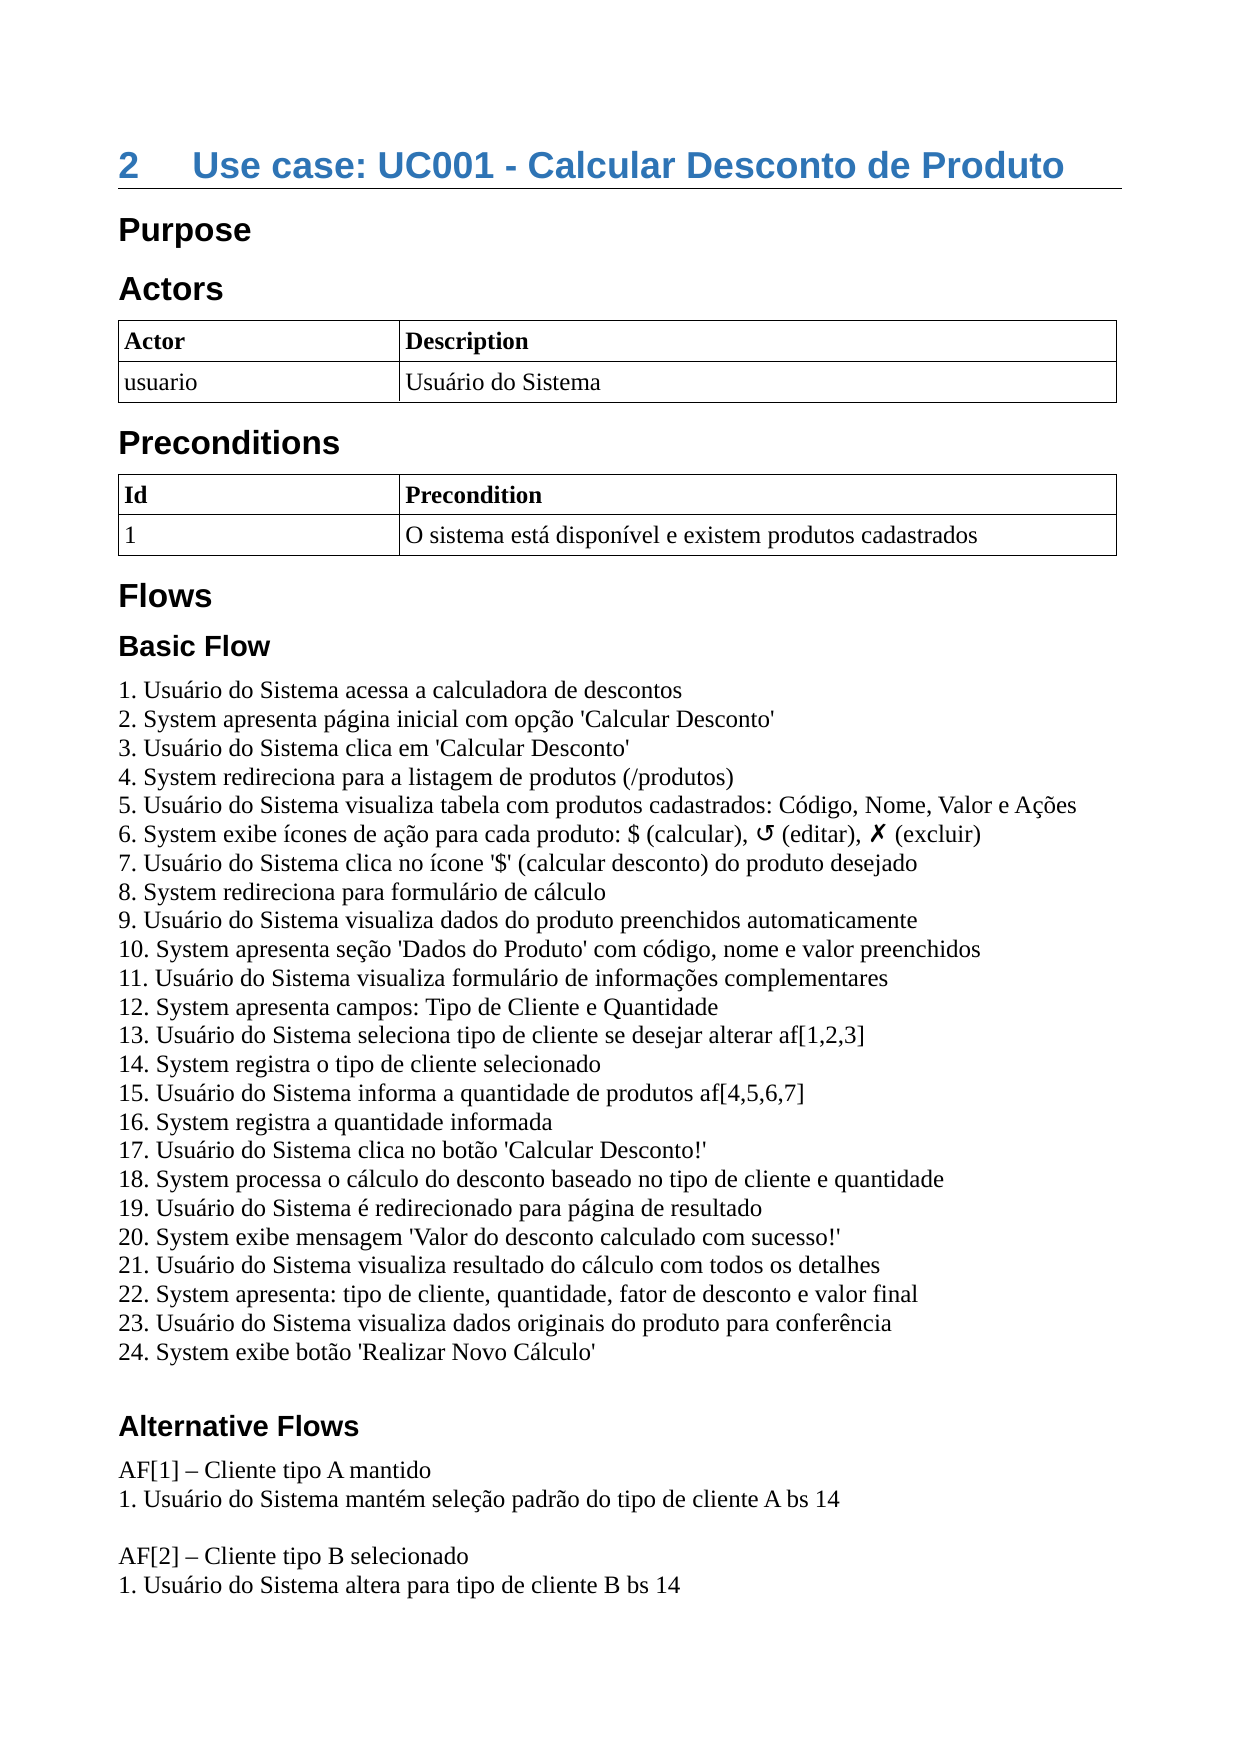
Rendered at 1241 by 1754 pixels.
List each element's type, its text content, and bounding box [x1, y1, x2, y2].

text 23. Usuário do Sistema visualiza dados originais do produto para conferência [118, 1308, 1122, 1337]
table_header Description [400, 321, 1116, 361]
text 1. Usuário do Sistema acessa a calculadora de descontos [118, 676, 1122, 704]
text 24. System exibe botão 'Realizar Novo Cálculo' [118, 1337, 1122, 1366]
table_header Actor [119, 321, 399, 361]
text 9. Usuário do Sistema visualiza dados do produto preenchidos automaticamente [118, 906, 1122, 934]
text 3. Usuário do Sistema clica em 'Calcular Desconto' [118, 733, 1122, 762]
text 1. Usuário do Sistema mantém seleção padrão do tipo de cliente A bs 14 [118, 1484, 1122, 1512]
table_cell O sistema está disponível e existem produtos cadastrados [400, 515, 1116, 555]
text 14. System registra o tipo de cliente selecionado [118, 1049, 1122, 1078]
text 10. System apresenta seção 'Dados do Produto' com código, nome e valor preenchidos [118, 934, 1122, 963]
text 11. Usuário do Sistema visualiza formulário de informações complementares [118, 963, 1122, 992]
text 6. System exibe ícones de ação para cada produto: $ (calcular), ↺ (editar), ✗ (excluir) [118, 819, 1122, 848]
text 8. System redireciona para formulário de cálculo [118, 877, 1122, 906]
subtitle Actors [118, 269, 1122, 307]
text AF[1] – Cliente tipo A mantido [118, 1455, 1122, 1484]
text 17. Usuário do Sistema clica no botão 'Calcular Desconto!' [118, 1136, 1122, 1164]
subtitle Use case: UC001 - Calcular Desconto de Produto [118, 143, 1122, 188]
text 18. System processa o cálculo do desconto baseado no tipo de cliente e quantidade [118, 1164, 1122, 1193]
text 13. Usuário do Sistema seleciona tipo de cliente se desejar alterar af[1,2,3] [118, 1021, 1122, 1049]
table_cell Usuário do Sistema [400, 362, 1116, 401]
text 4. System redireciona para a listagem de produtos (/produtos) [118, 762, 1122, 791]
table_header Precondition [400, 475, 1116, 514]
text AF[2] – Cliente tipo B selecionado [118, 1541, 1122, 1570]
subtitle Preconditions [118, 423, 1122, 461]
table_cell usuario [119, 362, 399, 401]
text 2. System apresenta página inicial com opção 'Calcular Desconto' [118, 704, 1122, 733]
text 1. Usuário do Sistema altera para tipo de cliente B bs 14 [118, 1570, 1122, 1599]
subtitle Basic Flow [118, 629, 1122, 663]
text 20. System exibe mensagem 'Valor do desconto calculado com sucesso!' [118, 1222, 1122, 1251]
text 5. Usuário do Sistema visualiza tabela com produtos cadastrados: Código, Nome, Valor e Ações [118, 791, 1122, 819]
text 21. Usuário do Sistema visualiza resultado do cálculo com todos os detalhes [118, 1251, 1122, 1279]
subtitle Flows [118, 576, 1122, 615]
text 16. System registra a quantidade informada [118, 1107, 1122, 1136]
text 22. System apresenta: tipo de cliente, quantidade, fator de desconto e valor final [118, 1279, 1122, 1308]
subtitle Purpose [118, 210, 1122, 248]
subtitle Alternative Flows [118, 1409, 1122, 1442]
table_cell 1 [119, 515, 399, 555]
text 7. Usuário do Sistema clica no ícone '$' (calcular desconto) do produto desejado [118, 848, 1122, 877]
table_header Id [119, 475, 399, 514]
text 19. Usuário do Sistema é redirecionado para página de resultado [118, 1193, 1122, 1222]
text 15. Usuário do Sistema informa a quantidade de produtos af[4,5,6,7] [118, 1078, 1122, 1107]
text 12. System apresenta campos: Tipo de Cliente e Quantidade [118, 992, 1122, 1021]
